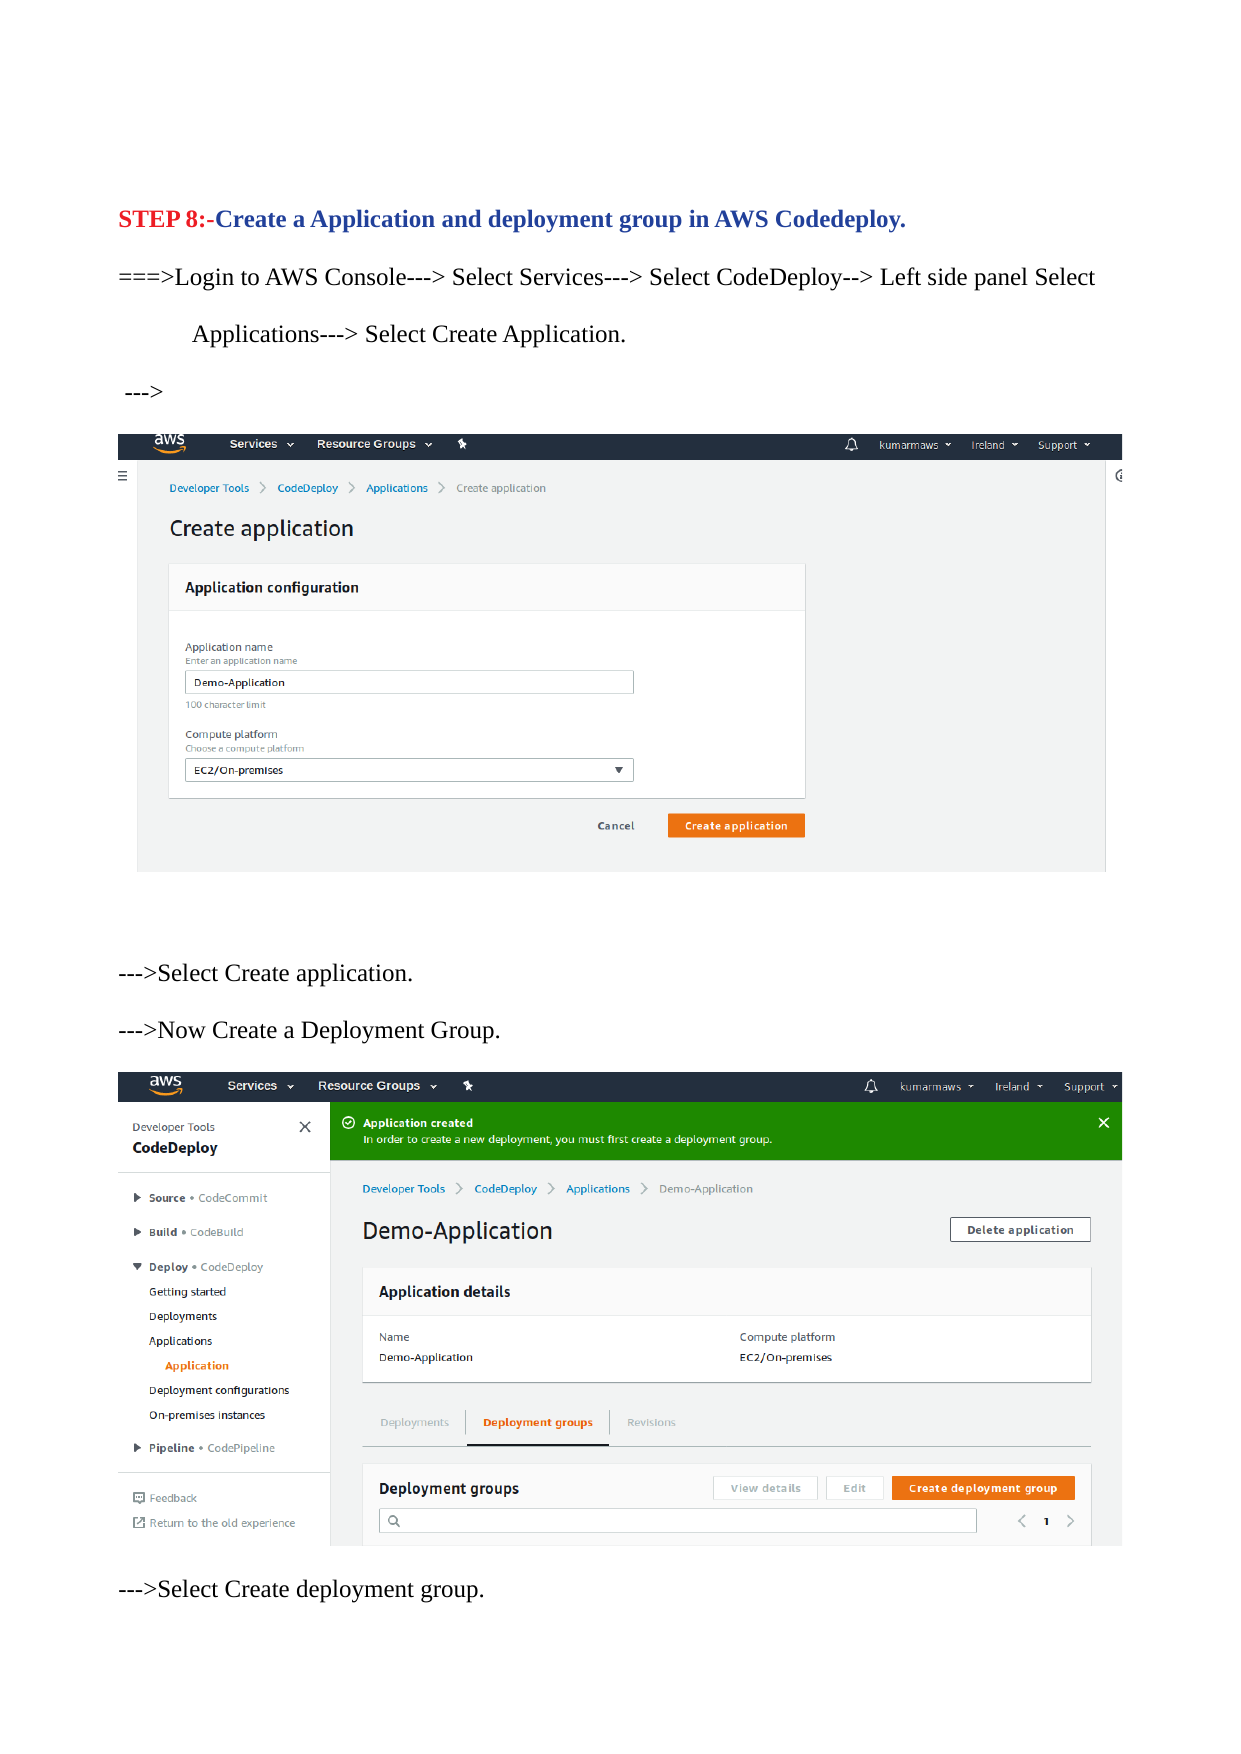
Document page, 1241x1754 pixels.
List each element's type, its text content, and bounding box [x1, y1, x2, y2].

text STEP 8:-Create a Application and deployment group in AWS Codedeploy. [118, 204, 1122, 233]
text --->Select Create application. [118, 958, 1122, 987]
text ===>Login to AWS Console---> Select Services---> Select CodeDeploy--> Left side panel Select [118, 262, 1122, 291]
picture [118, 434, 1123, 872]
text --->Select Create deployment group. [118, 1574, 1122, 1603]
text --->Now Create a Deployment Group. [118, 1015, 1122, 1044]
text Applications---> Select Create Application. [118, 319, 1122, 348]
picture [118, 1072, 1123, 1546]
text ---> [118, 377, 1122, 406]
